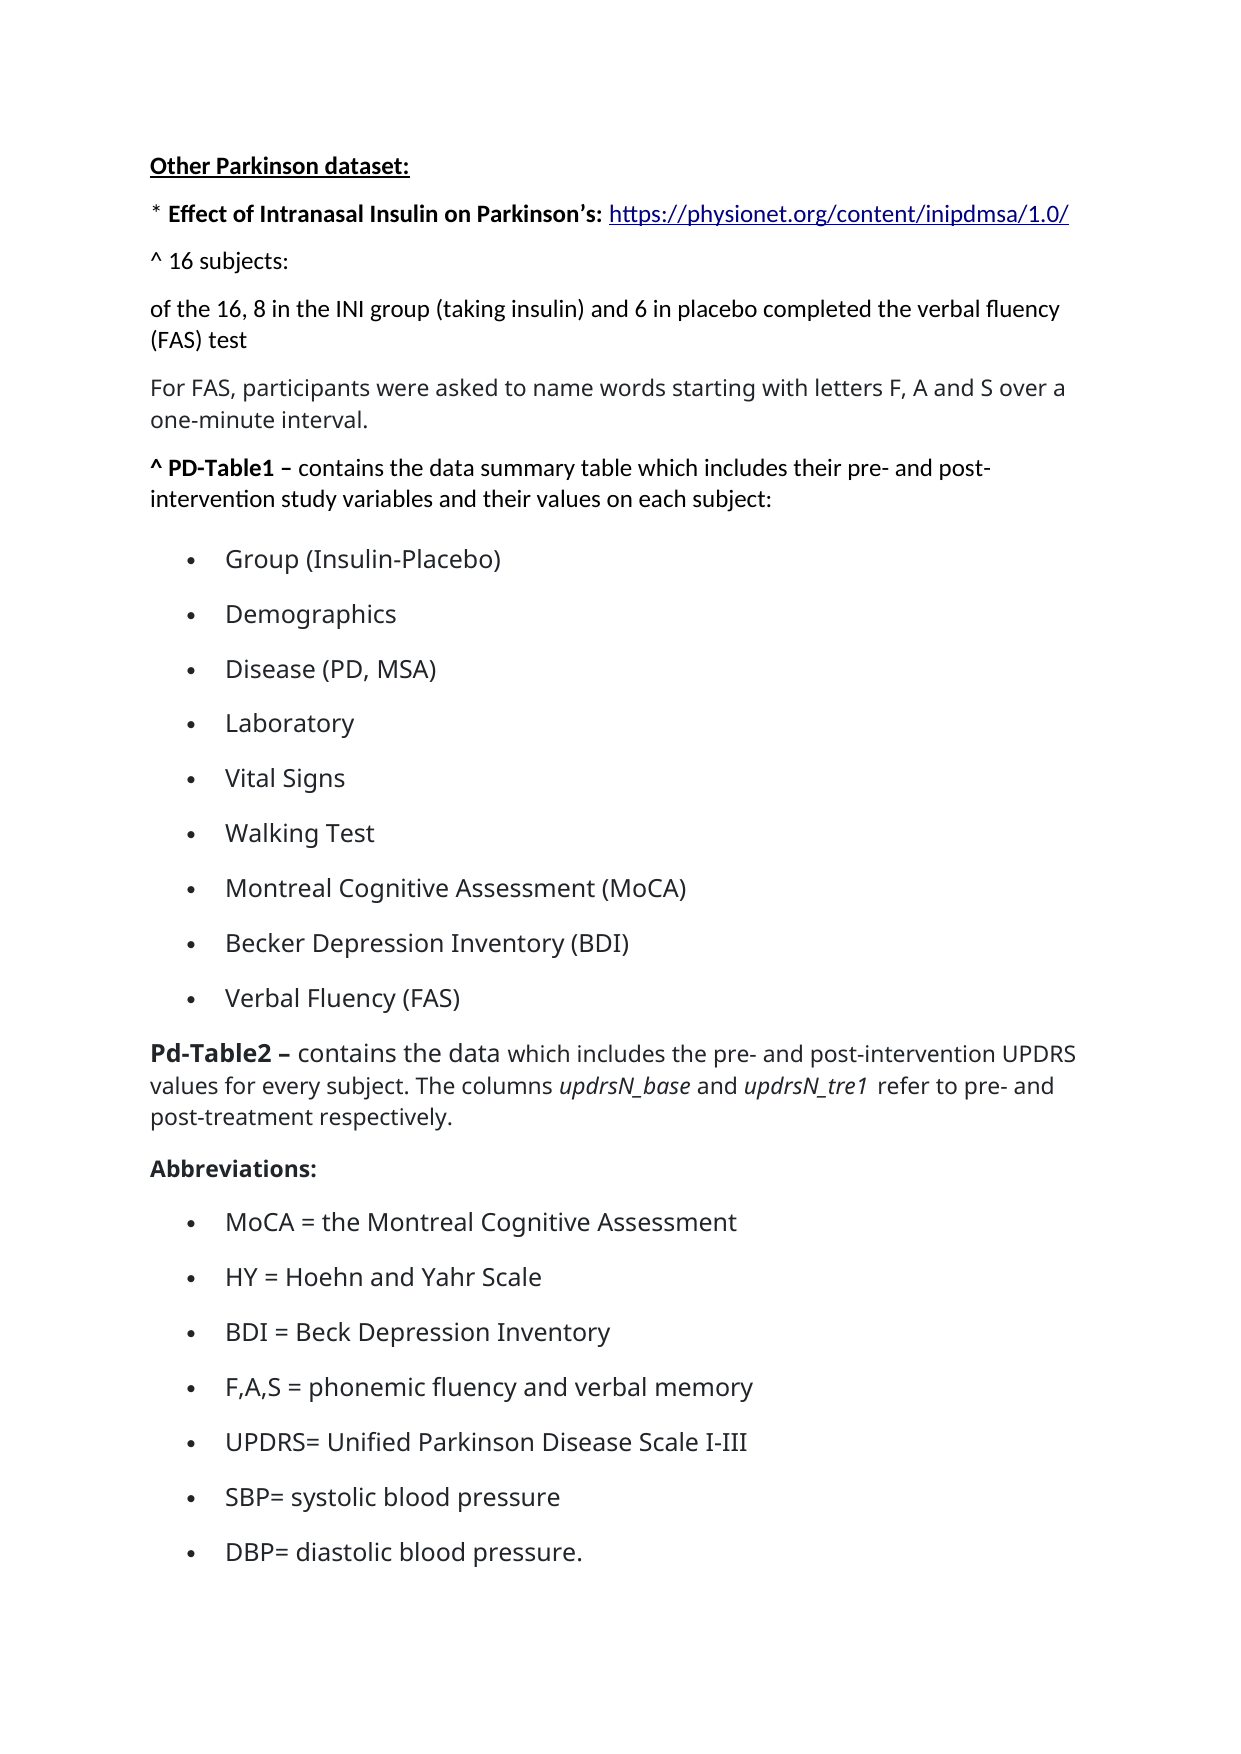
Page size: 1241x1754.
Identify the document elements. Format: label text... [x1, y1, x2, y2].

list F,A,S = phonemic fluency and verbal memory [187, 1370, 1090, 1404]
list Group (Insulin-Placebo) [187, 541, 1090, 576]
text Other Parkinson dataset: [150, 150, 1090, 181]
list MoCA = the Montreal Cognitive Assessment [187, 1205, 1090, 1239]
text of the 16, 8 in the INI group (taking insulin) and 6 in placebo completed the verbal fluency (FAS) test [150, 293, 1090, 355]
list Montreal Cognitive Assessment (MoCA) [187, 871, 1090, 905]
text ^ 16 subjects: [150, 245, 1090, 276]
list HY = Hoehn and Yahr Scale [187, 1260, 1090, 1294]
list Vital Signs [187, 761, 1090, 795]
list BDI = Beck Depression Inventory [187, 1315, 1090, 1349]
list SBP= systolic blood pressure [187, 1479, 1090, 1513]
list Becker Depression Inventory (BDI) [187, 926, 1090, 960]
text Abbreviations: [150, 1153, 1090, 1184]
text ^ PD-Table1 – contains the data summary table which includes their pre- and post-intervention study variables and their values on each subject: [150, 452, 1090, 514]
text Pd-Table2 – contains the data which includes the pre- and post-intervention UPDRS values for every subject. The columns updrsN_base and updrsN_tre1 refer to pre- and post-treatment respectively. [150, 1036, 1090, 1132]
list Demographics [187, 596, 1090, 630]
list Disease (PD, MSA) [187, 651, 1090, 685]
text * Effect of Intranasal Insulin on Parkinson’s: https://physionet.org/content/inipdmsa/1.0/ [150, 198, 1090, 228]
text For FAS, participants were asked to name words starting with letters F, A and S over a one-minute interval. [150, 372, 1090, 435]
list Walking Test [187, 816, 1090, 850]
list Verbal Fluency (FAS) [187, 981, 1090, 1015]
list UPDRS= Unified Parkinson Disease Scale I-III [187, 1424, 1090, 1459]
list Laboratory [187, 706, 1090, 740]
list DBP= diastolic blood pressure. [187, 1534, 1090, 1568]
